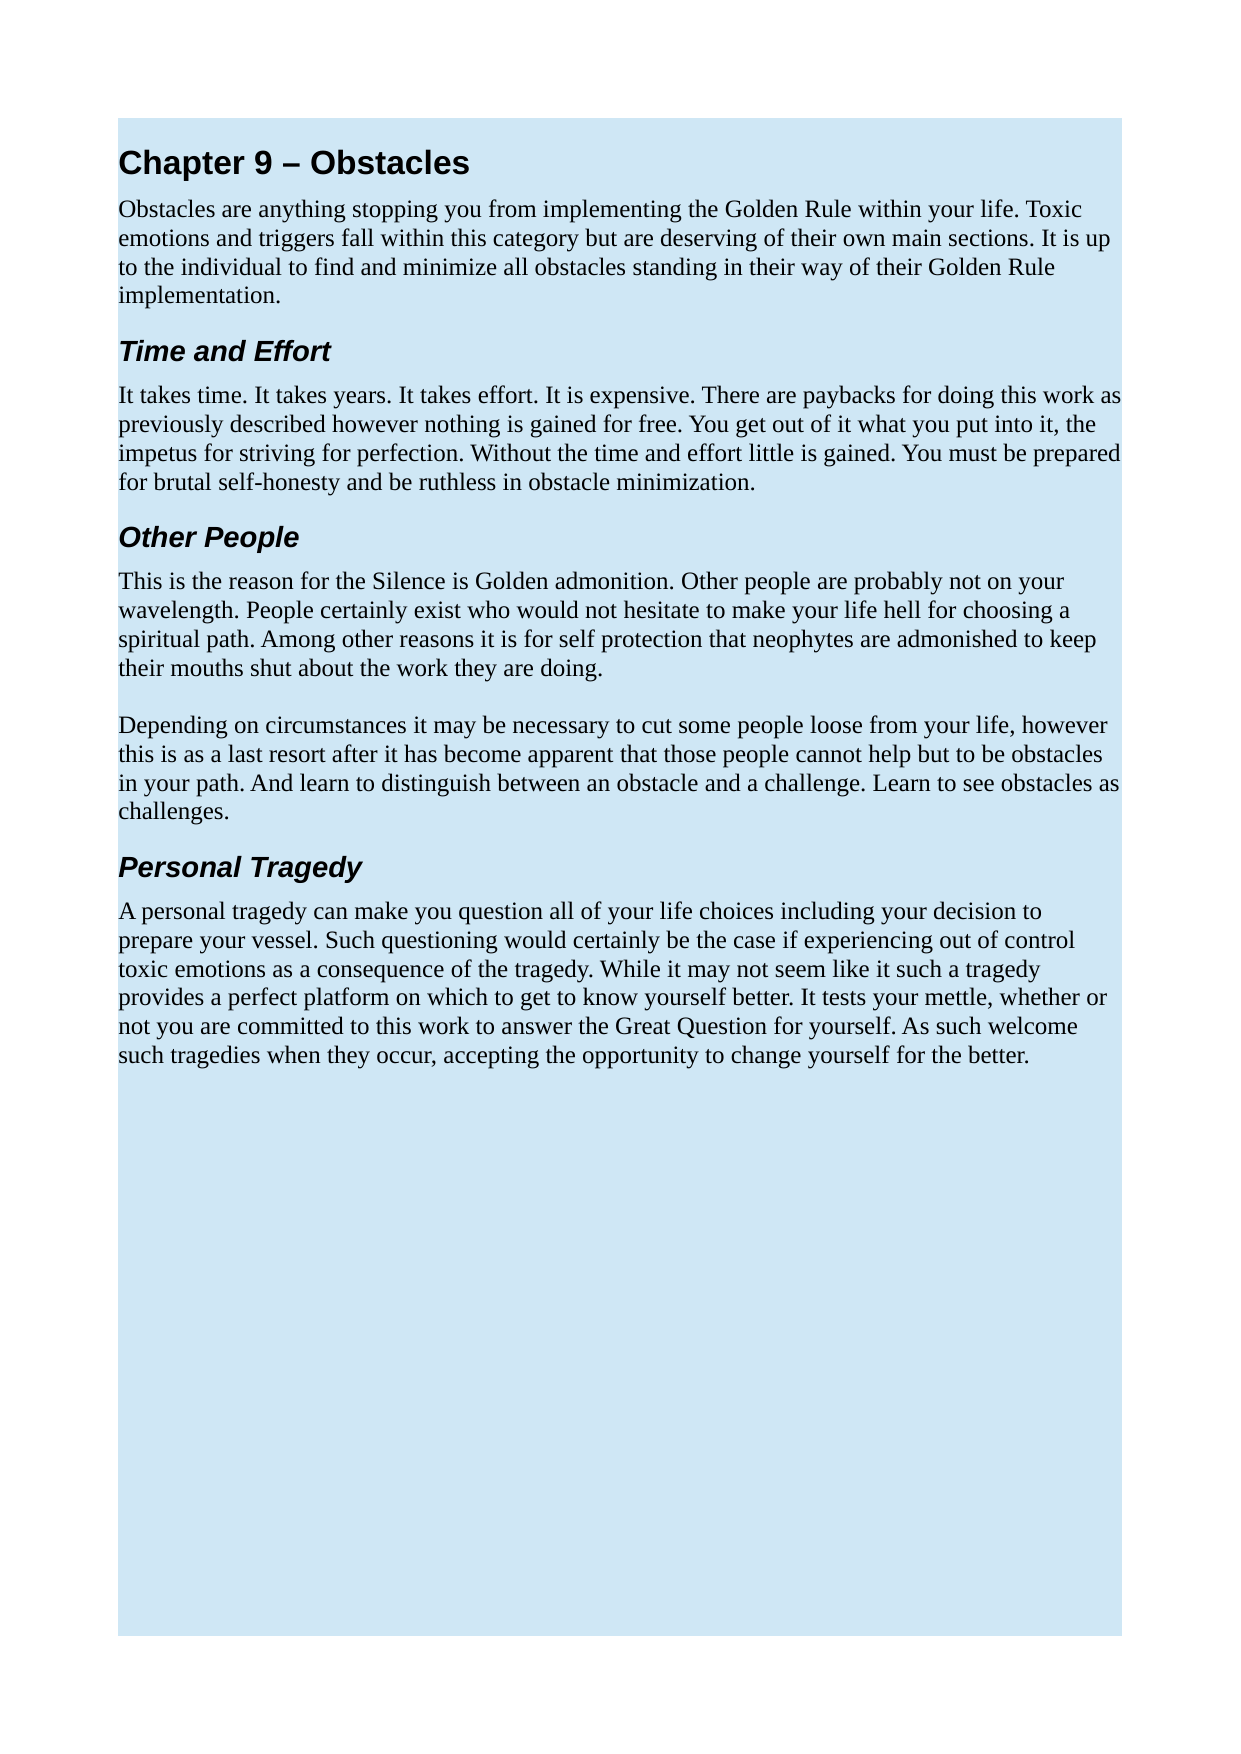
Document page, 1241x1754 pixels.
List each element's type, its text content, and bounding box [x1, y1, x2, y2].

text This is the reason for the Silence is Golden admonition. Other people are probably not on your wavelength. People certainly exist who would not hesitate to make your life hell for choosing a spiritual path. Among other reasons it is for self protection that neophytes are admonished to keep their mouths shut about the work they are doing. [118, 566, 1122, 681]
subtitle Personal Tragedy [118, 850, 1122, 884]
text It takes time. It takes years. It takes effort. It is expensive. There are paybacks for doing this work as previously described however nothing is gained for free. You get out of it what you put into it, the impetus for striving for perfection. Without the time and effort little is gained. You must be prepared for brutal self-honesty and be ruthless in obstacle minimization. [118, 380, 1122, 495]
subtitle Time and Effort [118, 334, 1122, 368]
text A personal tragedy can make you question all of your life choices including your decision to prepare your vessel. Such questioning would certainly be the case if experiencing out of control toxic emotions as a consequence of the tragedy. While it may not seem like it such a tragedy provides a perfect platform on which to get to know yourself better. It tests your mettle, whether or not you are committed to this work to answer the Great Question for yourself. As such welcome such tragedies when they occur, accepting the opportunity to change yourself for the better. [118, 896, 1122, 1069]
subtitle Chapter 9 – Obstacles [118, 143, 1122, 182]
subtitle Other People [118, 520, 1122, 554]
text Obstacles are anything stopping you from implementing the Golden Rule within your life. Toxic emotions and triggers fall within this category but are deserving of their own main sections. It is up to the individual to find and minimize all obstacles standing in their way of their Golden Rule implementation. [118, 194, 1122, 309]
text Depending on circumstances it may be necessary to cut some people loose from your life, however this is as a last resort after it has become apparent that those people cannot help but to be obstacles in your path. And learn to distinguish between an obstacle and a challenge. Learn to see obstacles as challenges. [118, 710, 1122, 825]
